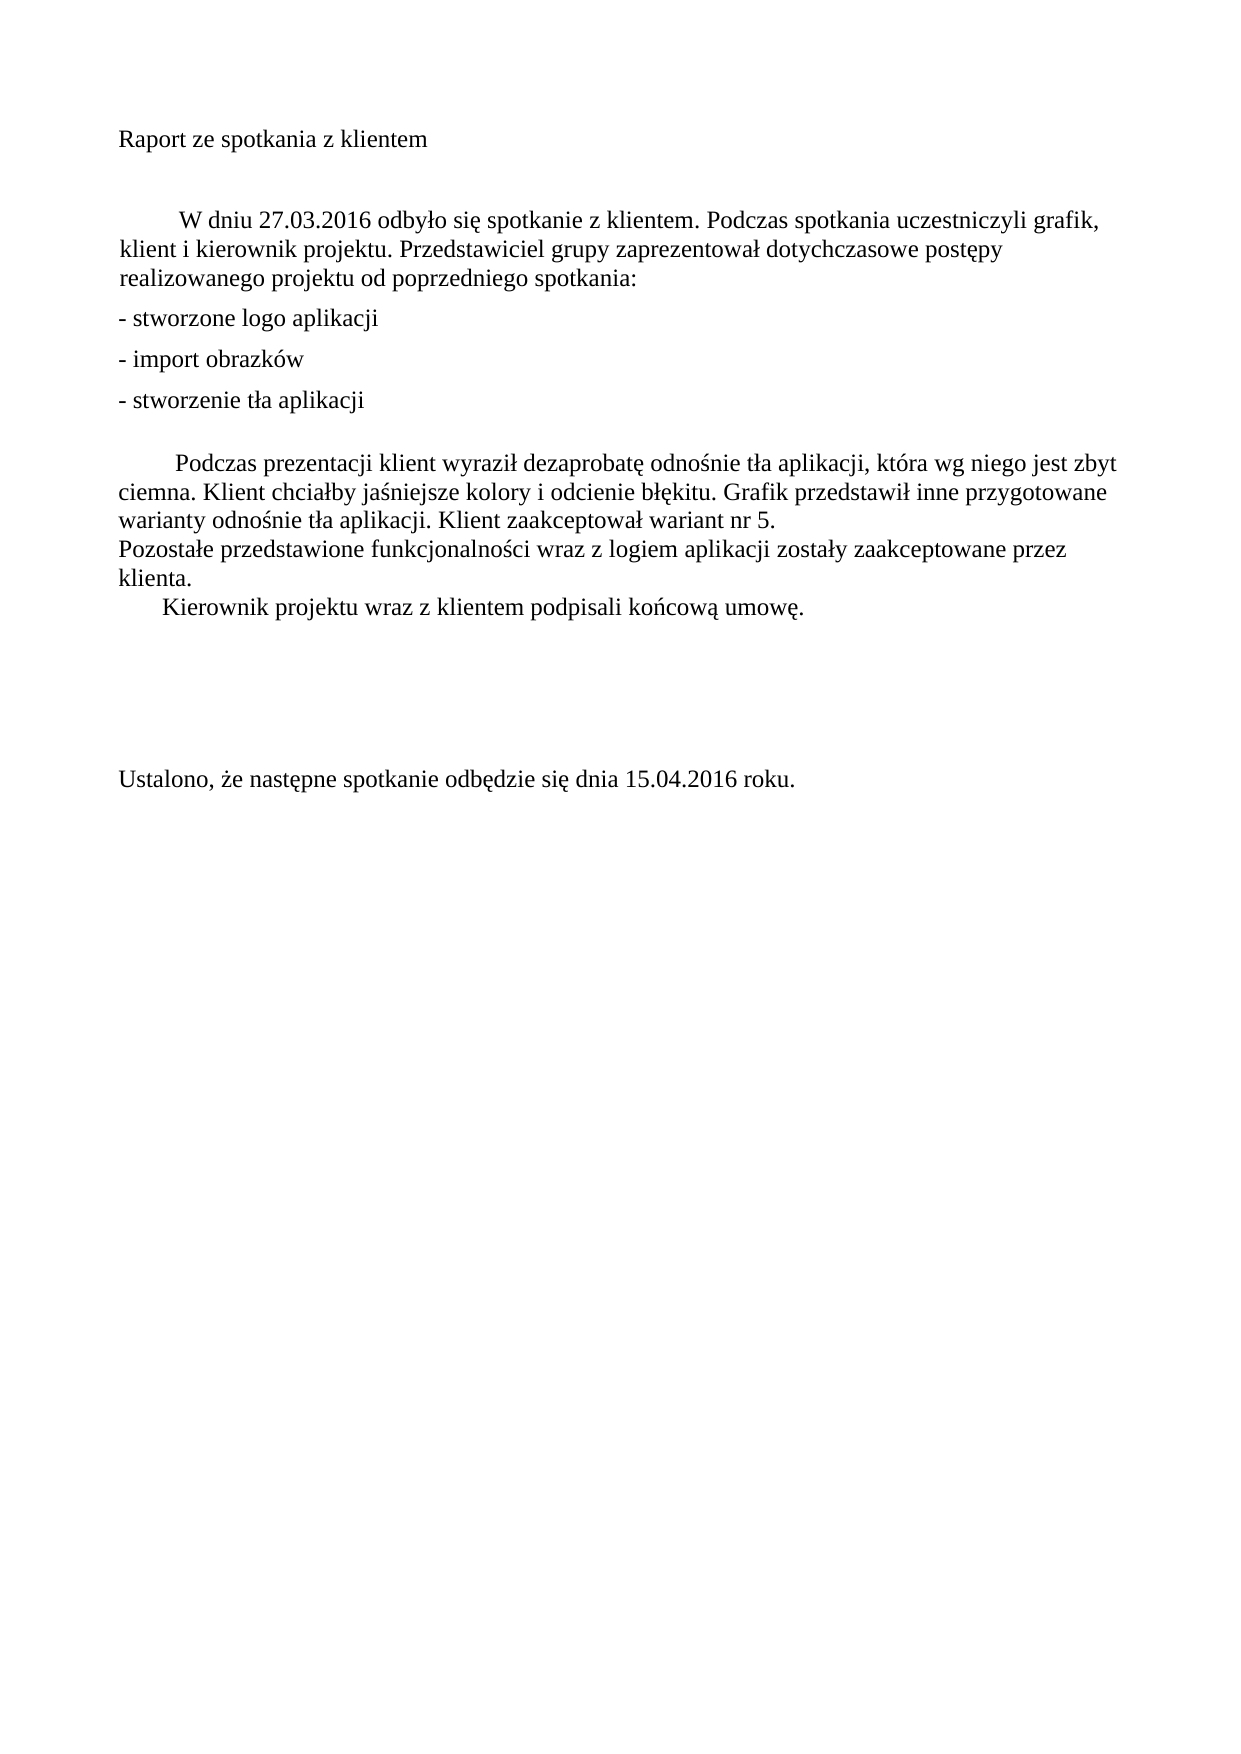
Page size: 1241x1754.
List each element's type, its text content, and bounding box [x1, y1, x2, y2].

text Raport ze spotkania z klientem [118, 124, 1122, 153]
text Ustalono, że następne spotkanie odbędzie się dnia 15.04.2016 roku. [118, 764, 1122, 793]
text Kierownik projektu wraz z klientem podpisali końcową umowę. [118, 592, 1122, 621]
text - import obrazków [118, 344, 1122, 373]
text - stworzone logo aplikacji [118, 303, 1122, 332]
text Pozostałe przedstawione funkcjonalności wraz z logiem aplikacji zostały zaakceptowane przez klienta. [118, 534, 1122, 592]
text W dniu 27.03.2016 odbyło się spotkanie z klientem. Podczas spotkania uczestniczyli grafik, klient i kierownik projektu. Przedstawiciel grupy zaprezentował dotychczasowe postępy realizowanego projektu od poprzedniego spotkania: [119, 205, 1122, 292]
text - stworzenie tła aplikacji [118, 385, 1122, 413]
text Podczas prezentacji klient wyraził dezaprobatę odnośnie tła aplikacji, która wg niego jest zbyt ciemna. Klient chciałby jaśniejsze kolory i odcienie błękitu. Grafik przedstawił inne przygotowane warianty odnośnie tła aplikacji. Klient zaakceptował wariant nr 5. [118, 448, 1122, 534]
